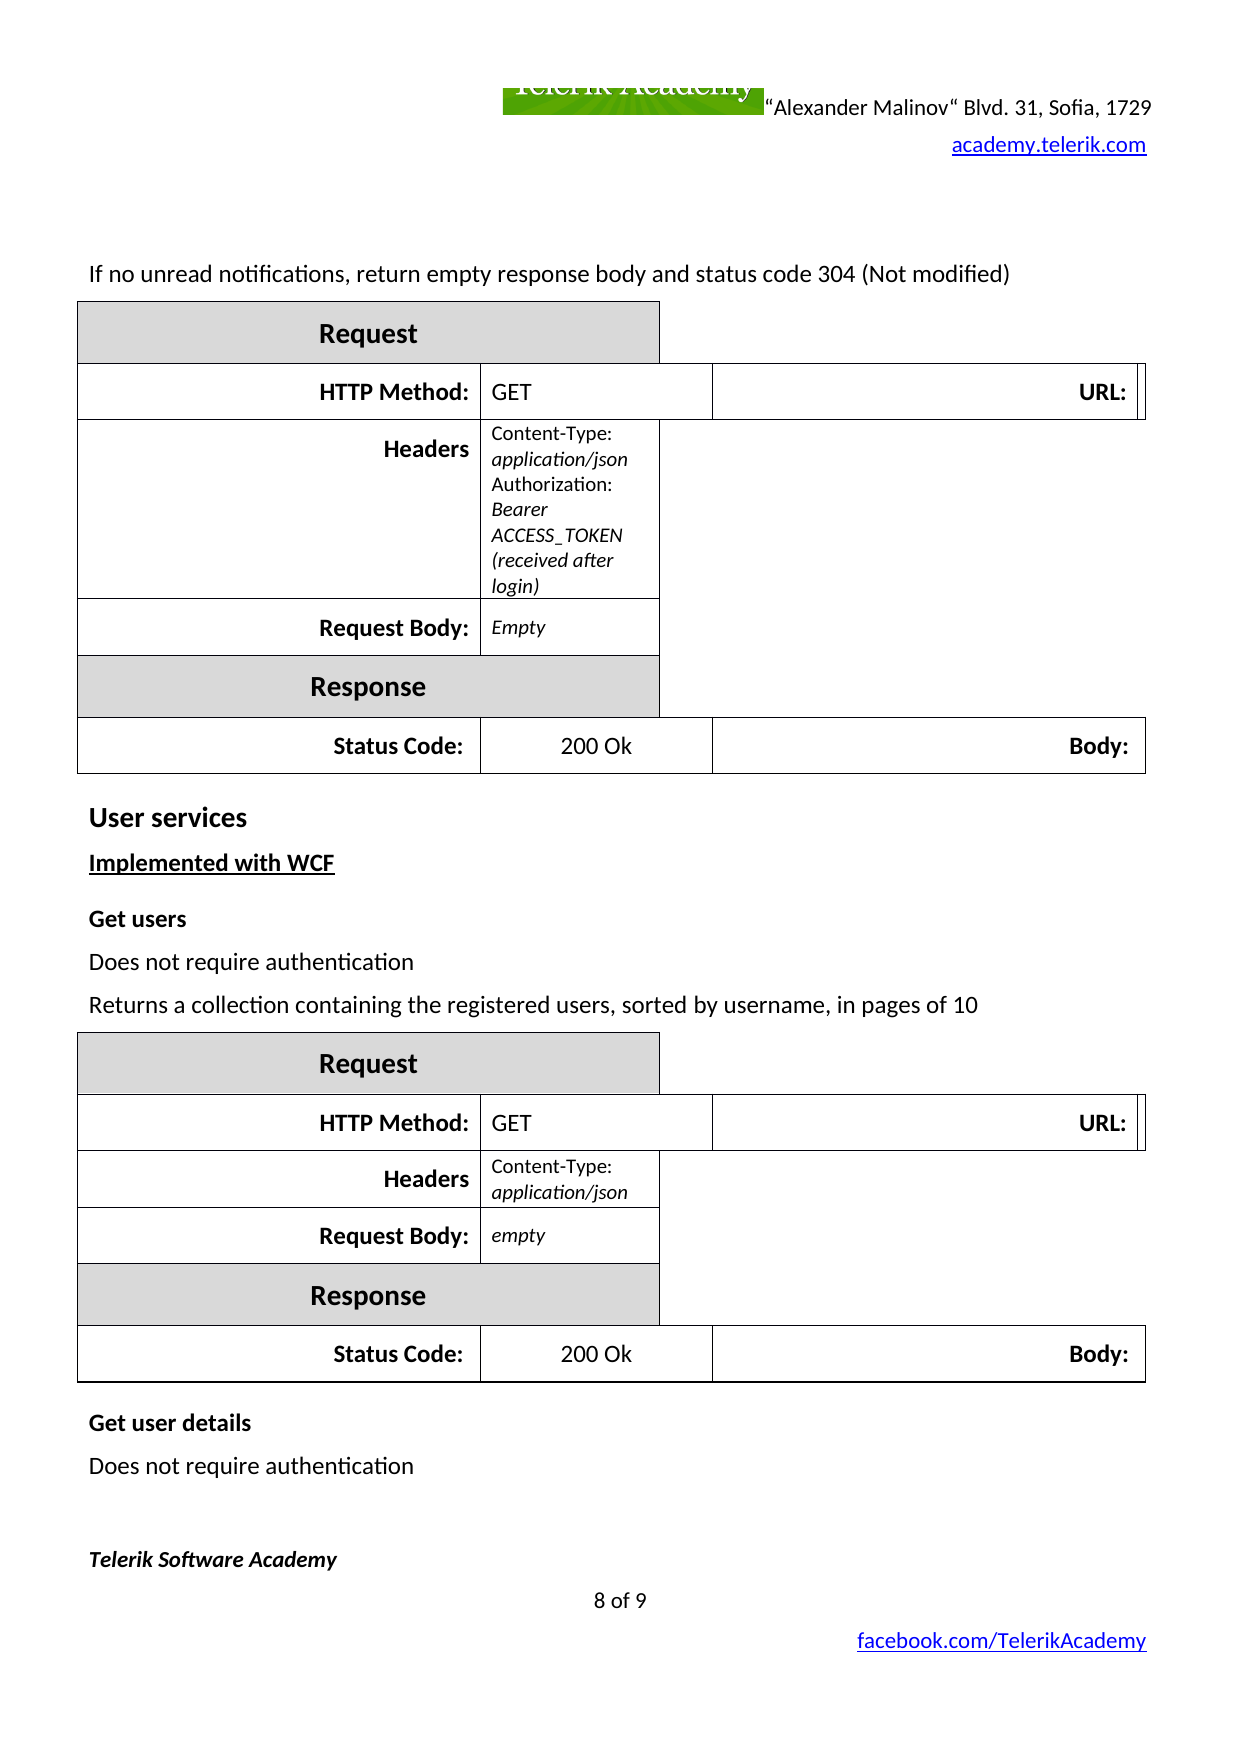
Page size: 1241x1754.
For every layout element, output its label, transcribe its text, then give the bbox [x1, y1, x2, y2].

table_cell GET [481, 1095, 712, 1150]
table_cell HTTP Method: [78, 364, 480, 419]
table_cell Body: [713, 1326, 1145, 1381]
table_cell Empty [481, 599, 659, 655]
table_cell Response [78, 1264, 659, 1325]
text Does not require authentication [89, 1451, 1152, 1481]
table_cell Response [78, 656, 659, 717]
subtitle Get users [89, 903, 1152, 933]
table_cell URL: [713, 1095, 1137, 1150]
table_cell 200 Ok [481, 1326, 712, 1381]
table_cell GET [481, 364, 712, 419]
table_cell Request Body: [78, 1208, 480, 1263]
table_cell Headers [78, 1151, 480, 1207]
table_cell Headers [78, 420, 480, 598]
subtitle User services [89, 799, 1152, 835]
table_cell Content-Type: application/json Authorization: Bearer ACCESS_TOKEN (received after login) [481, 420, 659, 598]
table_header Request [78, 1033, 659, 1093]
text Does not require authentication [89, 946, 1152, 976]
text Implemented with WCF [89, 847, 1152, 878]
table_cell HTTP Method: [78, 1095, 480, 1150]
table_cell empty [481, 1208, 659, 1263]
table_cell Status Code: [78, 718, 480, 773]
table_cell 200 Ok [481, 718, 712, 773]
table_cell URL: [713, 364, 1137, 419]
text If no unread notifications, return empty response body and status code 304 (Not modified) [89, 258, 1152, 289]
subtitle Get user details [89, 1407, 1152, 1438]
text Returns a collection containing the registered users, sorted by username, in pages of 10 [89, 989, 1152, 1019]
table_header Request [78, 302, 659, 363]
table_cell Content-Type: application/json [481, 1151, 659, 1207]
picture [502, 88, 764, 115]
table_cell Request Body: [78, 599, 480, 655]
table_cell Status Code: [78, 1326, 480, 1381]
table_cell Body: [713, 718, 1145, 773]
